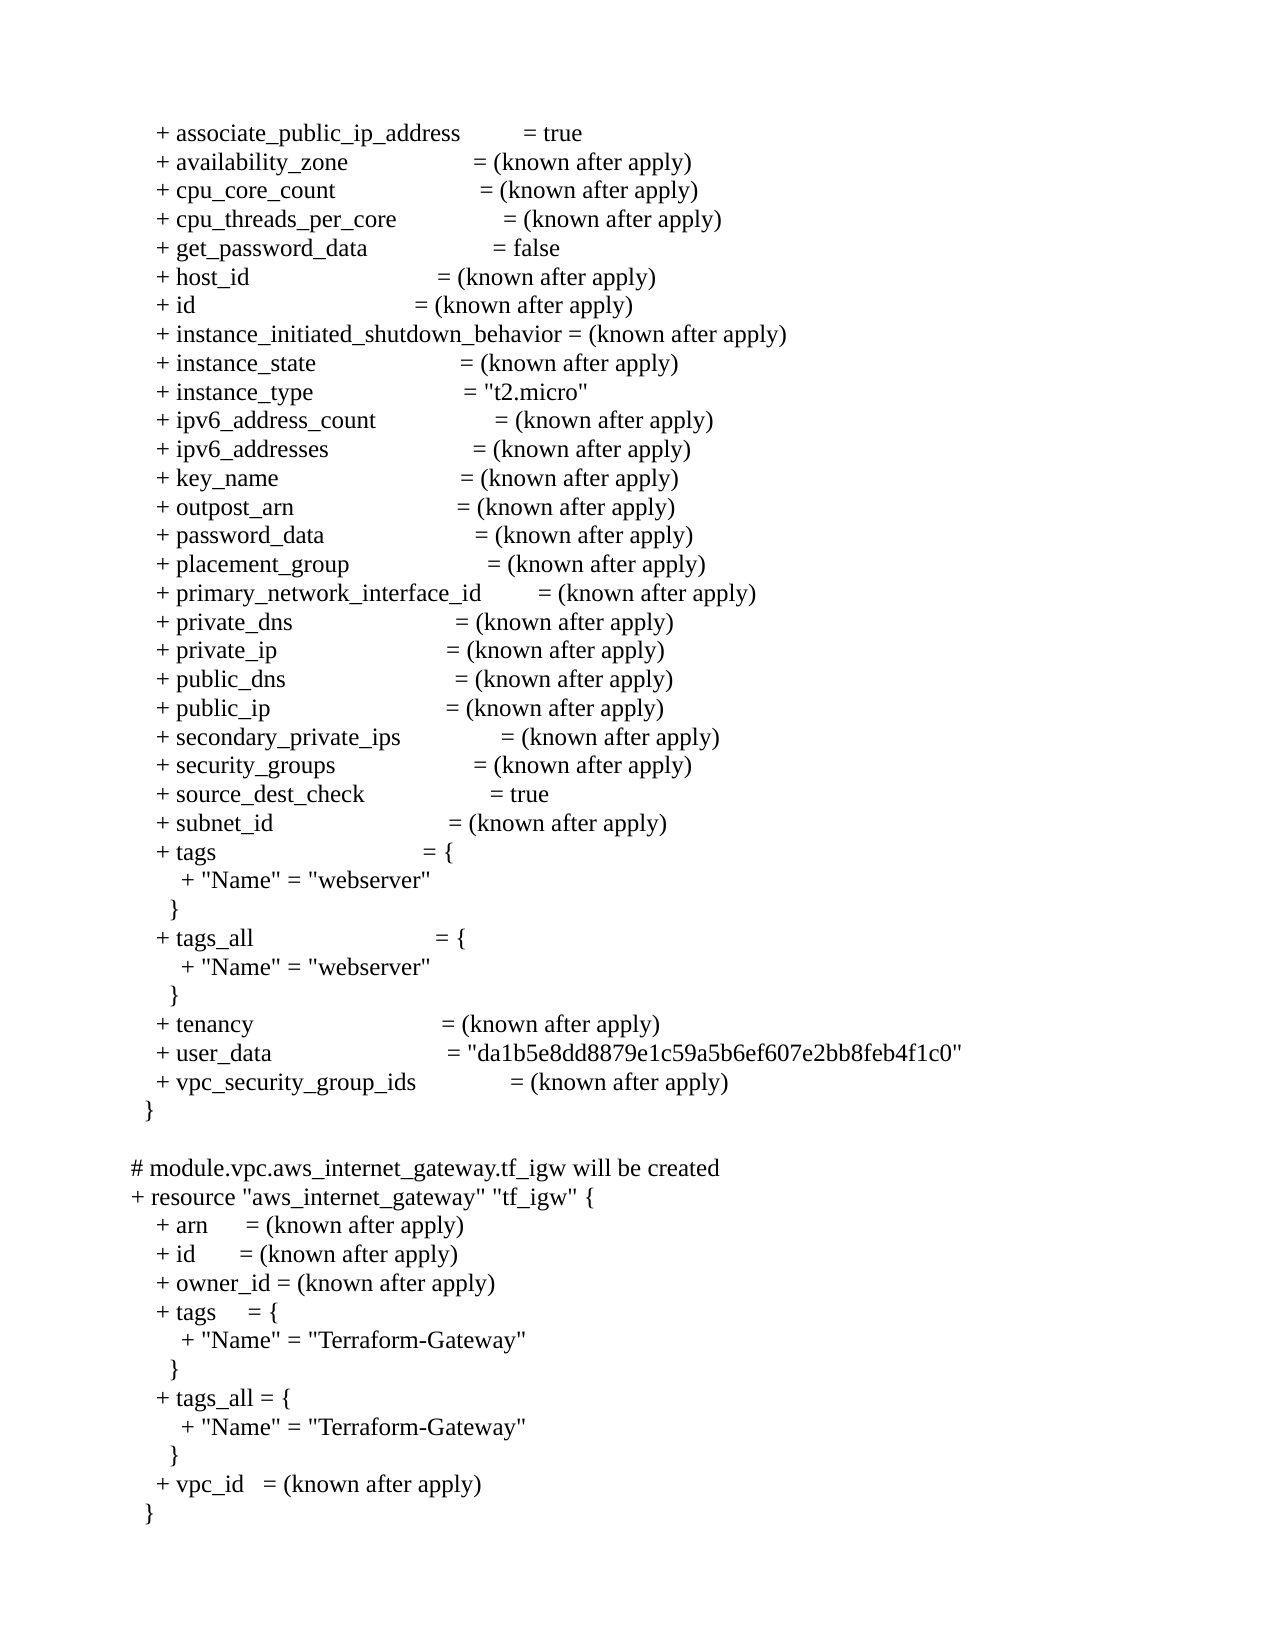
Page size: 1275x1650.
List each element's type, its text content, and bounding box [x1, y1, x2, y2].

text + resource "aws_internet_gateway" "tf_igw" { [118, 1182, 1157, 1211]
text + id = (known after apply) [118, 291, 1157, 319]
text + tags_all = { [118, 1383, 1157, 1412]
text + outpost_arn = (known after apply) [118, 492, 1157, 521]
text + get_password_data = false [118, 233, 1157, 262]
text + security_groups = (known after apply) [118, 751, 1157, 779]
text + ipv6_addresses = (known after apply) [118, 434, 1157, 463]
text # module.vpc.aws_internet_gateway.tf_igw will be created [118, 1153, 1157, 1182]
text + "Name" = "Terraform-Gateway" [118, 1326, 1157, 1354]
text + instance_initiated_shutdown_behavior = (known after apply) [118, 319, 1157, 348]
text } [118, 1096, 1157, 1124]
text + ipv6_address_count = (known after apply) [118, 406, 1157, 434]
text + secondary_private_ips = (known after apply) [118, 722, 1157, 751]
text + associate_public_ip_address = true [118, 118, 1157, 147]
text + tags_all = { [118, 923, 1157, 952]
text + vpc_id = (known after apply) [118, 1469, 1157, 1498]
text + public_dns = (known after apply) [118, 664, 1157, 693]
text + key_name = (known after apply) [118, 463, 1157, 492]
text } [118, 1354, 1157, 1383]
text + public_ip = (known after apply) [118, 693, 1157, 722]
text + cpu_threads_per_core = (known after apply) [118, 204, 1157, 233]
text + "Name" = "Terraform-Gateway" [118, 1412, 1157, 1441]
text } [118, 1498, 1157, 1527]
text + availability_zone = (known after apply) [118, 147, 1157, 176]
text + "Name" = "webserver" [118, 952, 1157, 981]
text + host_id = (known after apply) [118, 262, 1157, 291]
text + subnet_id = (known after apply) [118, 808, 1157, 837]
text + user_data = "da1b5e8dd8879e1c59a5b6ef607e2bb8feb4f1c0" [118, 1038, 1157, 1067]
text } [118, 981, 1157, 1009]
text + tenancy = (known after apply) [118, 1009, 1157, 1038]
text + instance_type = "t2.micro" [118, 377, 1157, 406]
text + password_data = (known after apply) [118, 521, 1157, 549]
text + placement_group = (known after apply) [118, 549, 1157, 578]
text + tags = { [118, 1297, 1157, 1326]
text + private_dns = (known after apply) [118, 607, 1157, 636]
text + owner_id = (known after apply) [118, 1268, 1157, 1297]
text + cpu_core_count = (known after apply) [118, 176, 1157, 204]
text } [118, 1441, 1157, 1469]
text + id = (known after apply) [118, 1239, 1157, 1268]
text } [118, 894, 1157, 923]
text + instance_state = (known after apply) [118, 348, 1157, 377]
text + source_dest_check = true [118, 779, 1157, 808]
text + primary_network_interface_id = (known after apply) [118, 578, 1157, 607]
text + arn = (known after apply) [118, 1211, 1157, 1239]
text + tags = { [118, 837, 1157, 866]
text + private_ip = (known after apply) [118, 636, 1157, 664]
text + "Name" = "webserver" [118, 866, 1157, 894]
text + vpc_security_group_ids = (known after apply) [118, 1067, 1157, 1096]
